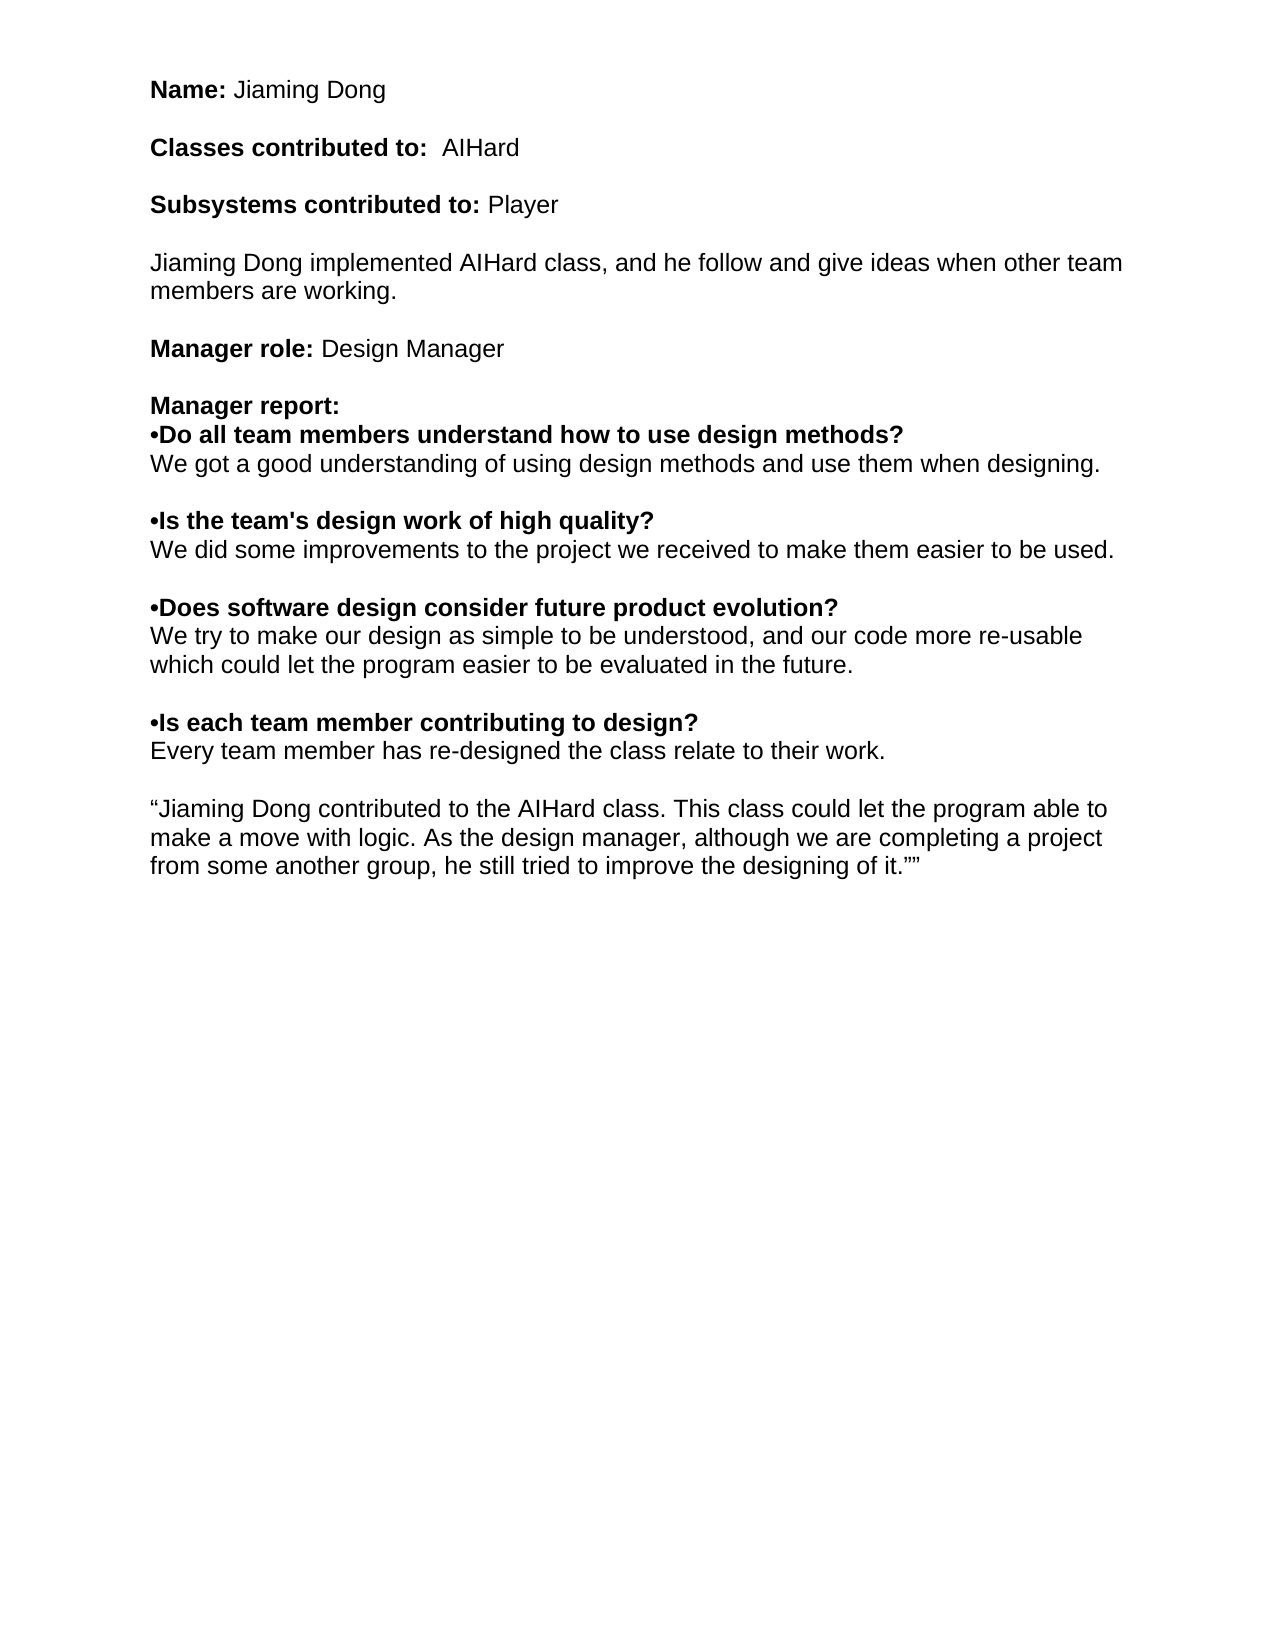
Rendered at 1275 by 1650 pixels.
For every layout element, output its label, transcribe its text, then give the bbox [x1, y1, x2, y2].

text We got a good understanding of using design methods and use them when designing. [150, 449, 1125, 477]
text •Does software design consider future product evolution? [150, 592, 1125, 621]
text Every team member has re-designed the class relate to their work. [150, 736, 1125, 765]
text We try to make our design as simple to be understood, and our code more re-usable which could let the program easier to be evaluated in the future. [150, 621, 1125, 679]
text Classes contributed to: AIHard [150, 132, 1125, 161]
text “Jiaming Dong contributed to the AIHard class. This class could let the program able to make a move with logic. As the design manager, although we are completing a project from some another group, he still tried to improve the designing of it.”” [150, 794, 1125, 880]
text Subsystems contributed to: Player [150, 190, 1125, 219]
text •Is each team member contributing to design? [150, 707, 1125, 736]
text We did some improvements to the project we received to make them easier to be used. [150, 535, 1125, 564]
text Name: Jiaming Dong [150, 75, 1125, 104]
text •Is the team's design work of high quality? [150, 506, 1125, 535]
text Manager role: Design Manager [150, 334, 1125, 362]
text •Do all team members understand how to use design methods? [150, 420, 1125, 449]
text Jiaming Dong implemented AIHard class, and he follow and give ideas when other team members are working. [150, 247, 1125, 305]
text Manager report: [150, 391, 1125, 420]
